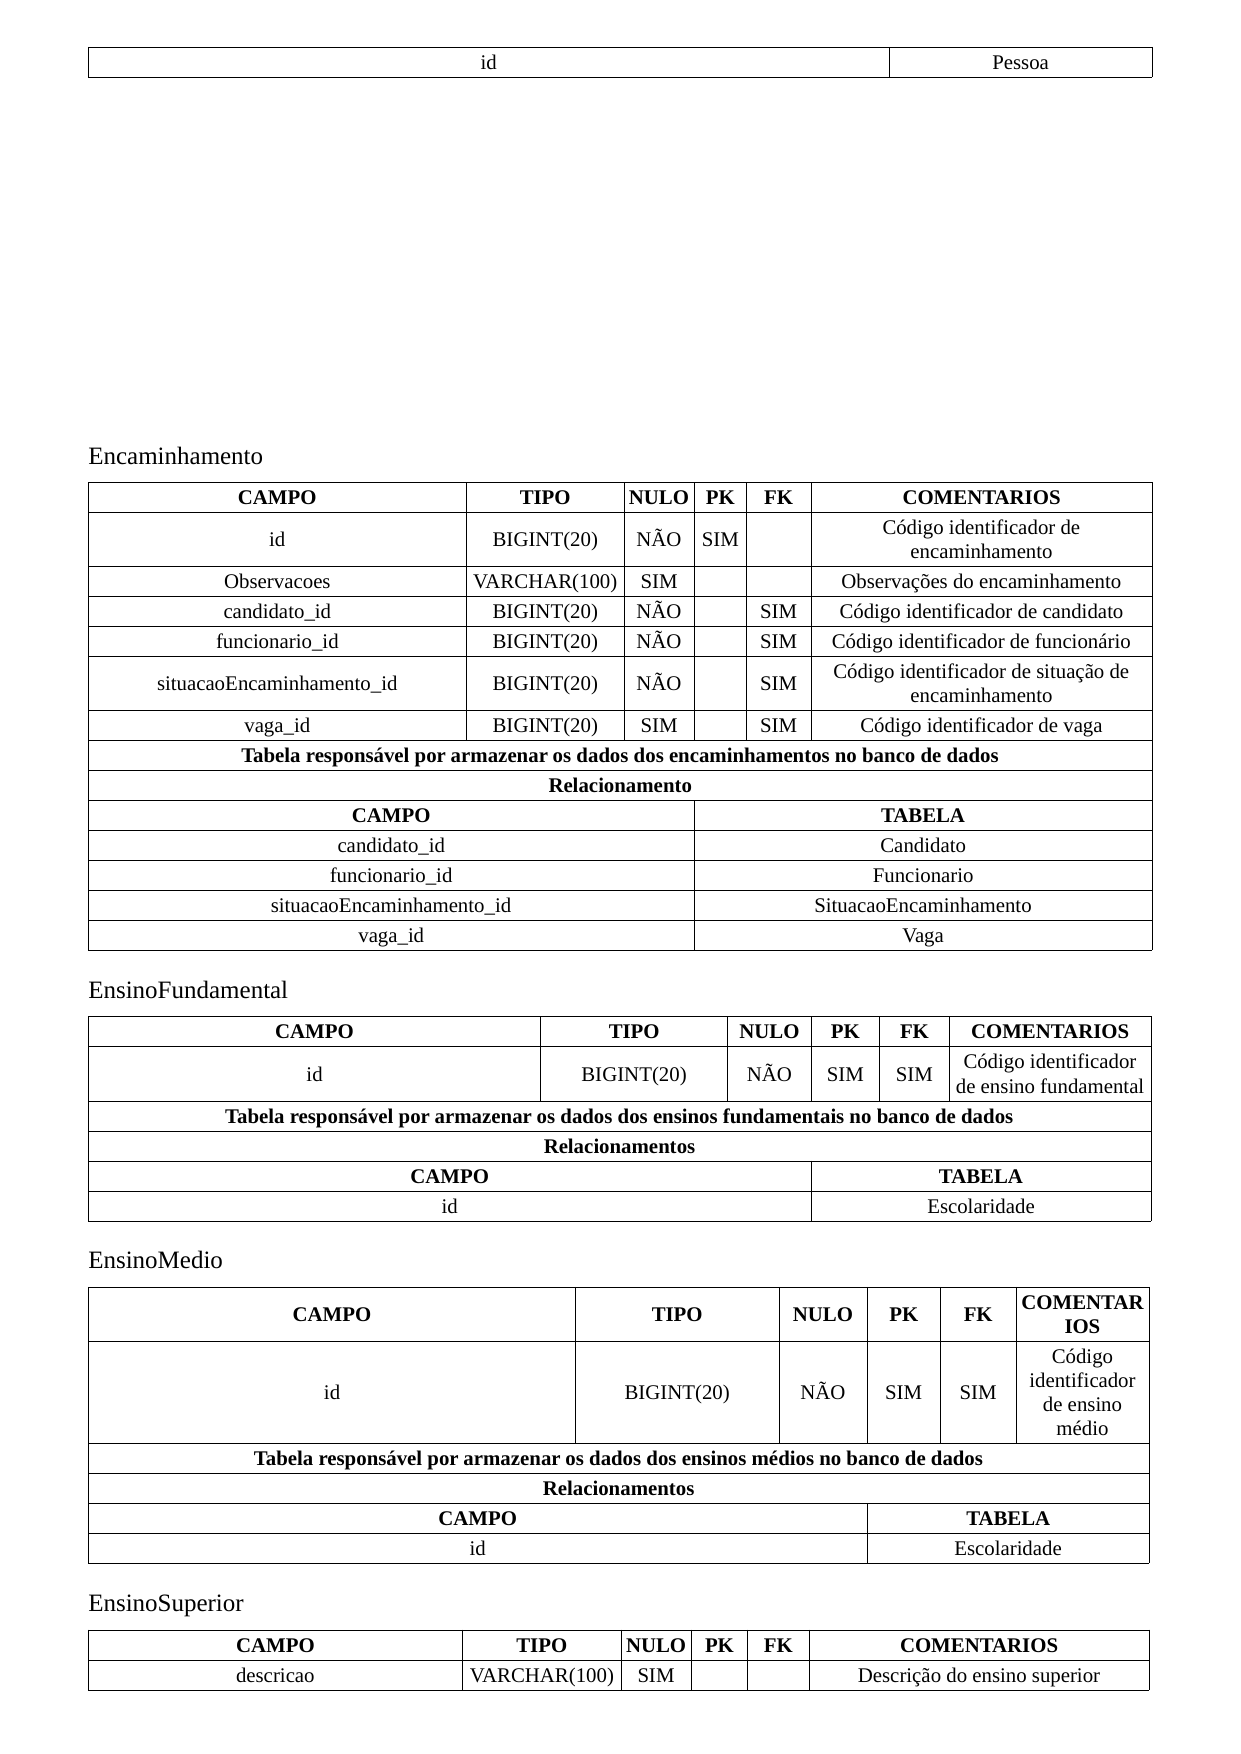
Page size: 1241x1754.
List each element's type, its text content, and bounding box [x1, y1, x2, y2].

table_cell [695, 657, 746, 710]
table_header CAMPO [89, 483, 466, 512]
table_cell Relacionamentos [89, 1474, 1149, 1503]
table_cell SIM [747, 711, 811, 740]
table_header TIPO [463, 1631, 621, 1659]
table_cell [695, 567, 746, 596]
subtitle EnsinoMedio [0, 1246, 1152, 1274]
table_header TIPO [541, 1017, 727, 1046]
table_header CAMPO [89, 1631, 462, 1659]
table_cell Pessoa [890, 48, 1152, 77]
table_cell Observacoes [89, 567, 466, 596]
table_cell CAMPO [89, 1504, 867, 1533]
table_cell Código identificador de situação de encaminhamento [812, 657, 1152, 710]
table_cell SIM [941, 1342, 1016, 1443]
table_cell Candidato [695, 831, 1152, 860]
table_header PK [868, 1288, 940, 1341]
subtitle EnsinoSuperior [0, 1588, 1152, 1617]
table_header NULO [728, 1017, 811, 1046]
table_cell descricao [89, 1661, 462, 1689]
table_cell SIM [747, 657, 811, 710]
table_cell id [89, 1192, 811, 1221]
table_cell funcionario_id [89, 627, 466, 656]
table_header COMENTARIOS [810, 1631, 1149, 1659]
table_cell [695, 711, 746, 740]
table_cell [692, 1661, 747, 1689]
table_cell Descrição do ensino superior [810, 1661, 1149, 1689]
table_cell SIM [880, 1047, 949, 1101]
table_header CAMPO [89, 1288, 575, 1341]
table_cell candidato_id [89, 597, 466, 626]
table_cell Código identificador de candidato [812, 597, 1152, 626]
table_header PK [695, 483, 746, 512]
table_cell BIGINT(20) [467, 513, 624, 566]
table_header TIPO [576, 1288, 779, 1341]
table_cell situacaoEncaminhamento_id [89, 657, 466, 710]
table_header COMENTARIOS [1017, 1288, 1149, 1341]
table_cell Observações do encaminhamento [812, 567, 1152, 596]
table_cell TABELA [868, 1504, 1149, 1533]
table_cell [695, 597, 746, 626]
table_header NULO [780, 1288, 867, 1341]
table_cell Código identificador de ensino médio [1017, 1342, 1149, 1443]
table_cell funcionario_id [89, 861, 694, 890]
table_header FK [880, 1017, 949, 1046]
table_cell NÃO [625, 513, 694, 566]
table_cell Código identificador de vaga [812, 711, 1152, 740]
table_cell SIM [747, 597, 811, 626]
table_cell vaga_id [89, 711, 466, 740]
table_cell id [89, 1047, 540, 1101]
table_cell Vaga [695, 921, 1152, 950]
table_cell BIGINT(20) [576, 1342, 779, 1443]
table_cell CAMPO [89, 801, 694, 830]
table_cell [695, 627, 746, 656]
table_cell NÃO [625, 627, 694, 656]
table_cell candidato_id [89, 831, 694, 860]
table_header COMENTARIOS [812, 483, 1152, 512]
table_cell Escolaridade [812, 1192, 1151, 1221]
table_cell Tabela responsável por armazenar os dados dos encaminhamentos no banco de dados [89, 741, 1152, 770]
table_cell BIGINT(20) [467, 711, 624, 740]
table_cell CAMPO [89, 1162, 811, 1191]
table_cell BIGINT(20) [467, 597, 624, 626]
table_header PK [692, 1631, 747, 1659]
table_cell SIM [695, 513, 746, 566]
table_cell id [89, 513, 466, 566]
table_cell BIGINT(20) [541, 1047, 727, 1101]
table_header CAMPO [89, 1017, 540, 1046]
table_cell SIM [747, 627, 811, 656]
table_cell id [89, 48, 889, 77]
table_header PK [812, 1017, 879, 1046]
table_cell TABELA [812, 1162, 1151, 1191]
table_cell Código identificador de funcionário [812, 627, 1152, 656]
table_header FK [748, 1631, 809, 1659]
table_cell [748, 1661, 809, 1689]
table_cell id [89, 1342, 575, 1443]
table_cell SIM [868, 1342, 940, 1443]
table_cell NÃO [728, 1047, 811, 1101]
table_cell Código identificador de encaminhamento [812, 513, 1152, 566]
table_cell [747, 513, 811, 566]
table_cell situacaoEncaminhamento_id [89, 891, 694, 920]
table_header FK [747, 483, 811, 512]
table_cell Funcionario [695, 861, 1152, 890]
table_cell Escolaridade [868, 1534, 1149, 1563]
table_cell NÃO [625, 657, 694, 710]
table_header FK [941, 1288, 1016, 1341]
table_cell Relacionamentos [89, 1132, 1151, 1161]
table_cell BIGINT(20) [467, 627, 624, 656]
table_cell VARCHAR(100) [467, 567, 624, 596]
table_cell SIM [625, 567, 694, 596]
table_cell TABELA [695, 801, 1152, 830]
table_cell VARCHAR(100) [463, 1661, 621, 1689]
table_cell Tabela responsável por armazenar os dados dos ensinos médios no banco de dados [89, 1444, 1149, 1473]
table_header TIPO [467, 483, 624, 512]
table_cell SIM [622, 1661, 691, 1689]
table_cell NÃO [625, 597, 694, 626]
table_cell SituacaoEncaminhamento [695, 891, 1152, 920]
table_header NULO [625, 483, 694, 512]
table_cell SIM [625, 711, 694, 740]
table_cell vaga_id [89, 921, 694, 950]
table_header NULO [622, 1631, 691, 1659]
table_cell NÃO [780, 1342, 867, 1443]
table_cell id [89, 1534, 867, 1563]
subtitle Encaminhamento [0, 441, 1152, 469]
table_cell BIGINT(20) [467, 657, 624, 710]
table_cell SIM [812, 1047, 879, 1101]
table_cell Relacionamento [89, 771, 1152, 800]
table_cell Código identificador de ensino fundamental [950, 1047, 1151, 1101]
table_header COMENTARIOS [950, 1017, 1151, 1046]
table_cell Tabela responsável por armazenar os dados dos ensinos fundamentais no banco de dados [89, 1102, 1151, 1131]
subtitle EnsinoFundamental [0, 975, 1152, 1004]
table_cell [747, 567, 811, 596]
